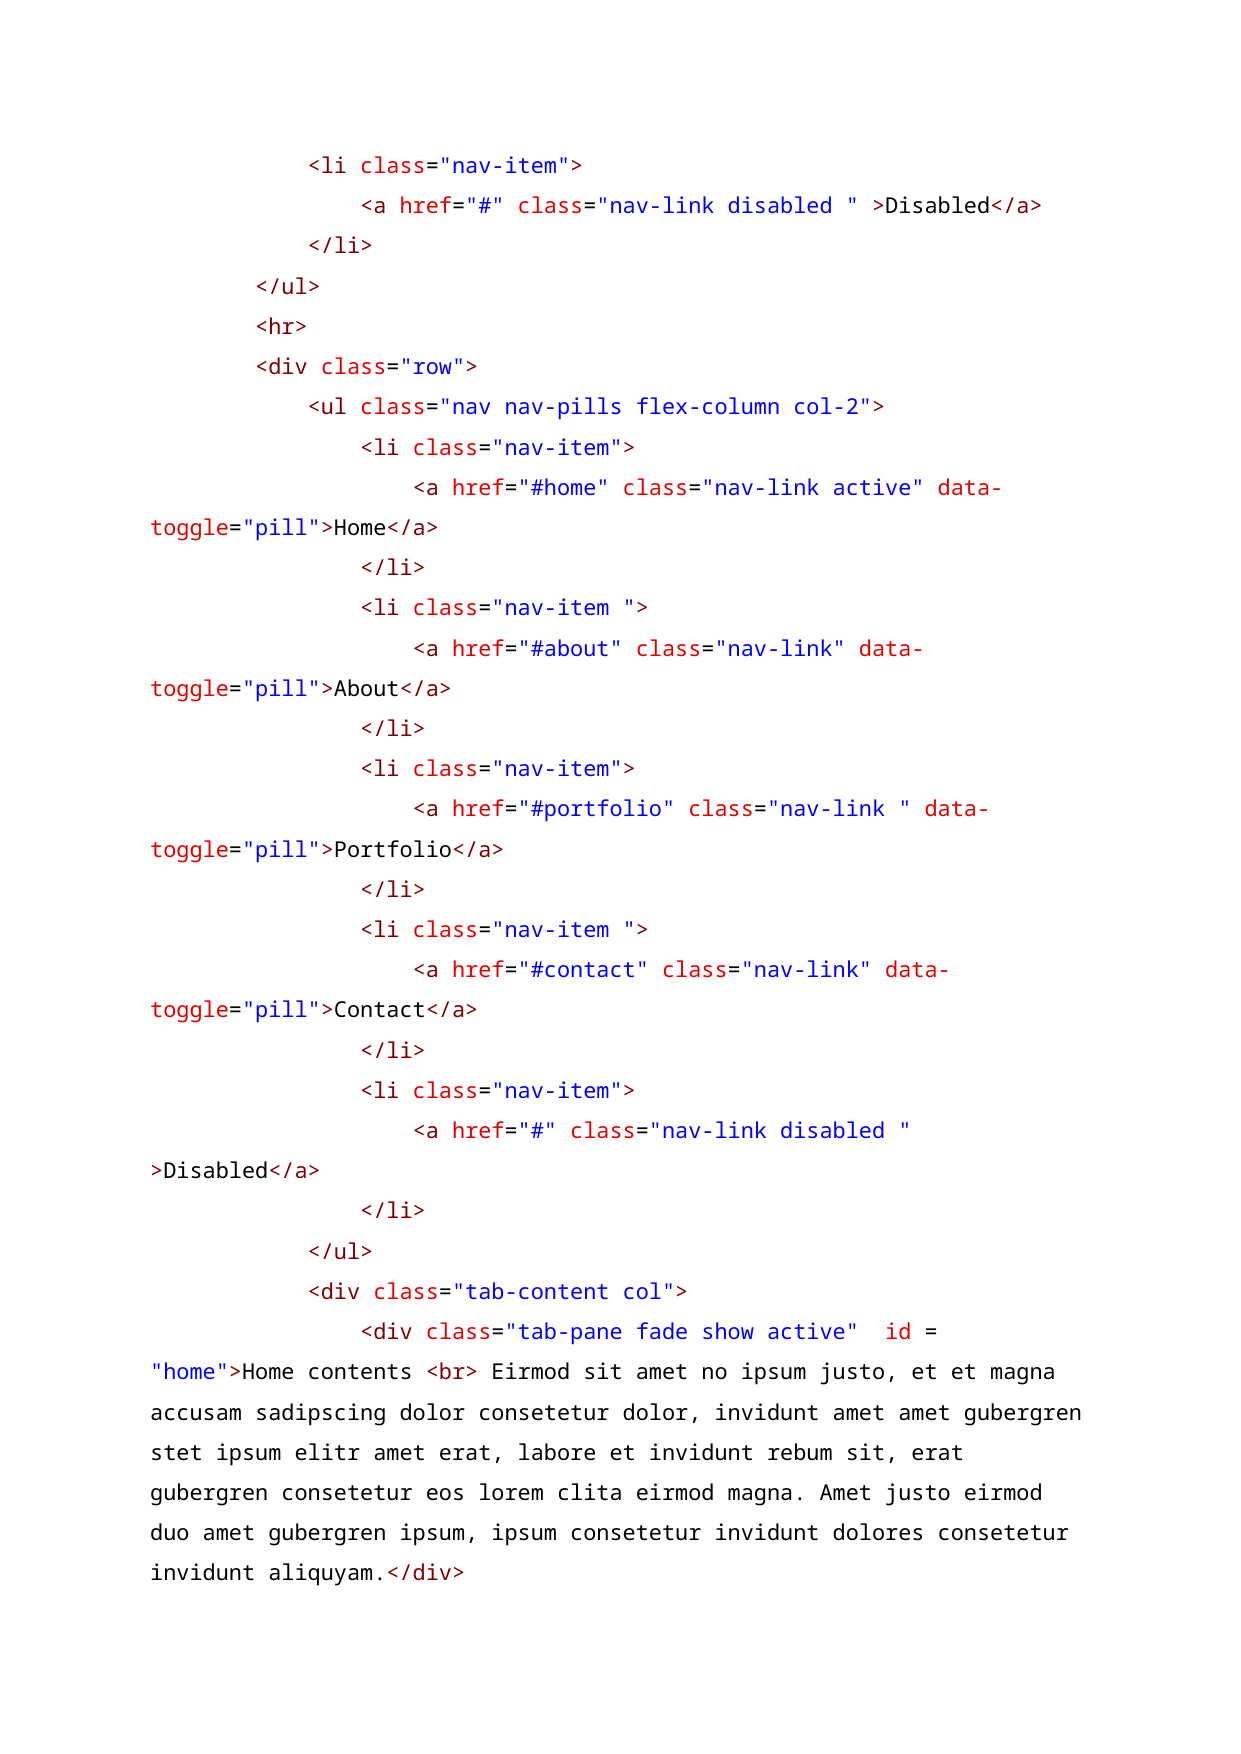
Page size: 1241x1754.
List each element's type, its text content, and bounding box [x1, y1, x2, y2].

text <a href="#home" class="nav-link active" data-toggle="pill">Home</a> [150, 472, 1090, 542]
text </li> [150, 713, 1090, 743]
text <a href="#" class="nav-link disabled " >Disabled</a> [150, 190, 1090, 220]
text <ul class="nav nav-pills flex-column col-2"> [150, 391, 1090, 421]
text <div class="row"> [150, 351, 1090, 381]
text </li> [150, 552, 1090, 582]
text </li> [150, 1195, 1090, 1225]
text </li> [150, 230, 1090, 260]
text </li> [150, 874, 1090, 903]
text </ul> [150, 1236, 1090, 1265]
text <li class="nav-item"> [150, 753, 1090, 783]
text <div class="tab-pane fade show active" id = "home">Home contents <br> Eirmod sit amet no ipsum justo, et et magna accusam sadipscing dolor consetetur dolor, invidunt amet amet gubergren stet ipsum elitr amet erat, labore et invidunt rebum sit, erat gubergren consetetur eos lorem clita eirmod magna. Amet justo eirmod duo amet gubergren ipsum, ipsum consetetur invidunt dolores consetetur invidunt aliquyam.</div> [150, 1316, 1090, 1587]
text <li class="nav-item"> [150, 150, 1090, 180]
text <li class="nav-item"> [150, 1075, 1090, 1104]
text </li> [150, 1034, 1090, 1064]
text <li class="nav-item "> [150, 592, 1090, 622]
text <li class="nav-item "> [150, 914, 1090, 944]
text </ul> [150, 271, 1090, 300]
text <div class="tab-content col"> [150, 1276, 1090, 1306]
text <a href="#portfolio" class="nav-link " data-toggle="pill">Portfolio</a> [150, 793, 1090, 863]
text <hr> [150, 311, 1090, 341]
text <a href="#about" class="nav-link" data-toggle="pill">About</a> [150, 632, 1090, 702]
text <li class="nav-item"> [150, 431, 1090, 461]
text <a href="#" class="nav-link disabled " >Disabled</a> [150, 1115, 1090, 1185]
text <a href="#contact" class="nav-link" data-toggle="pill">Contact</a> [150, 954, 1090, 1024]
